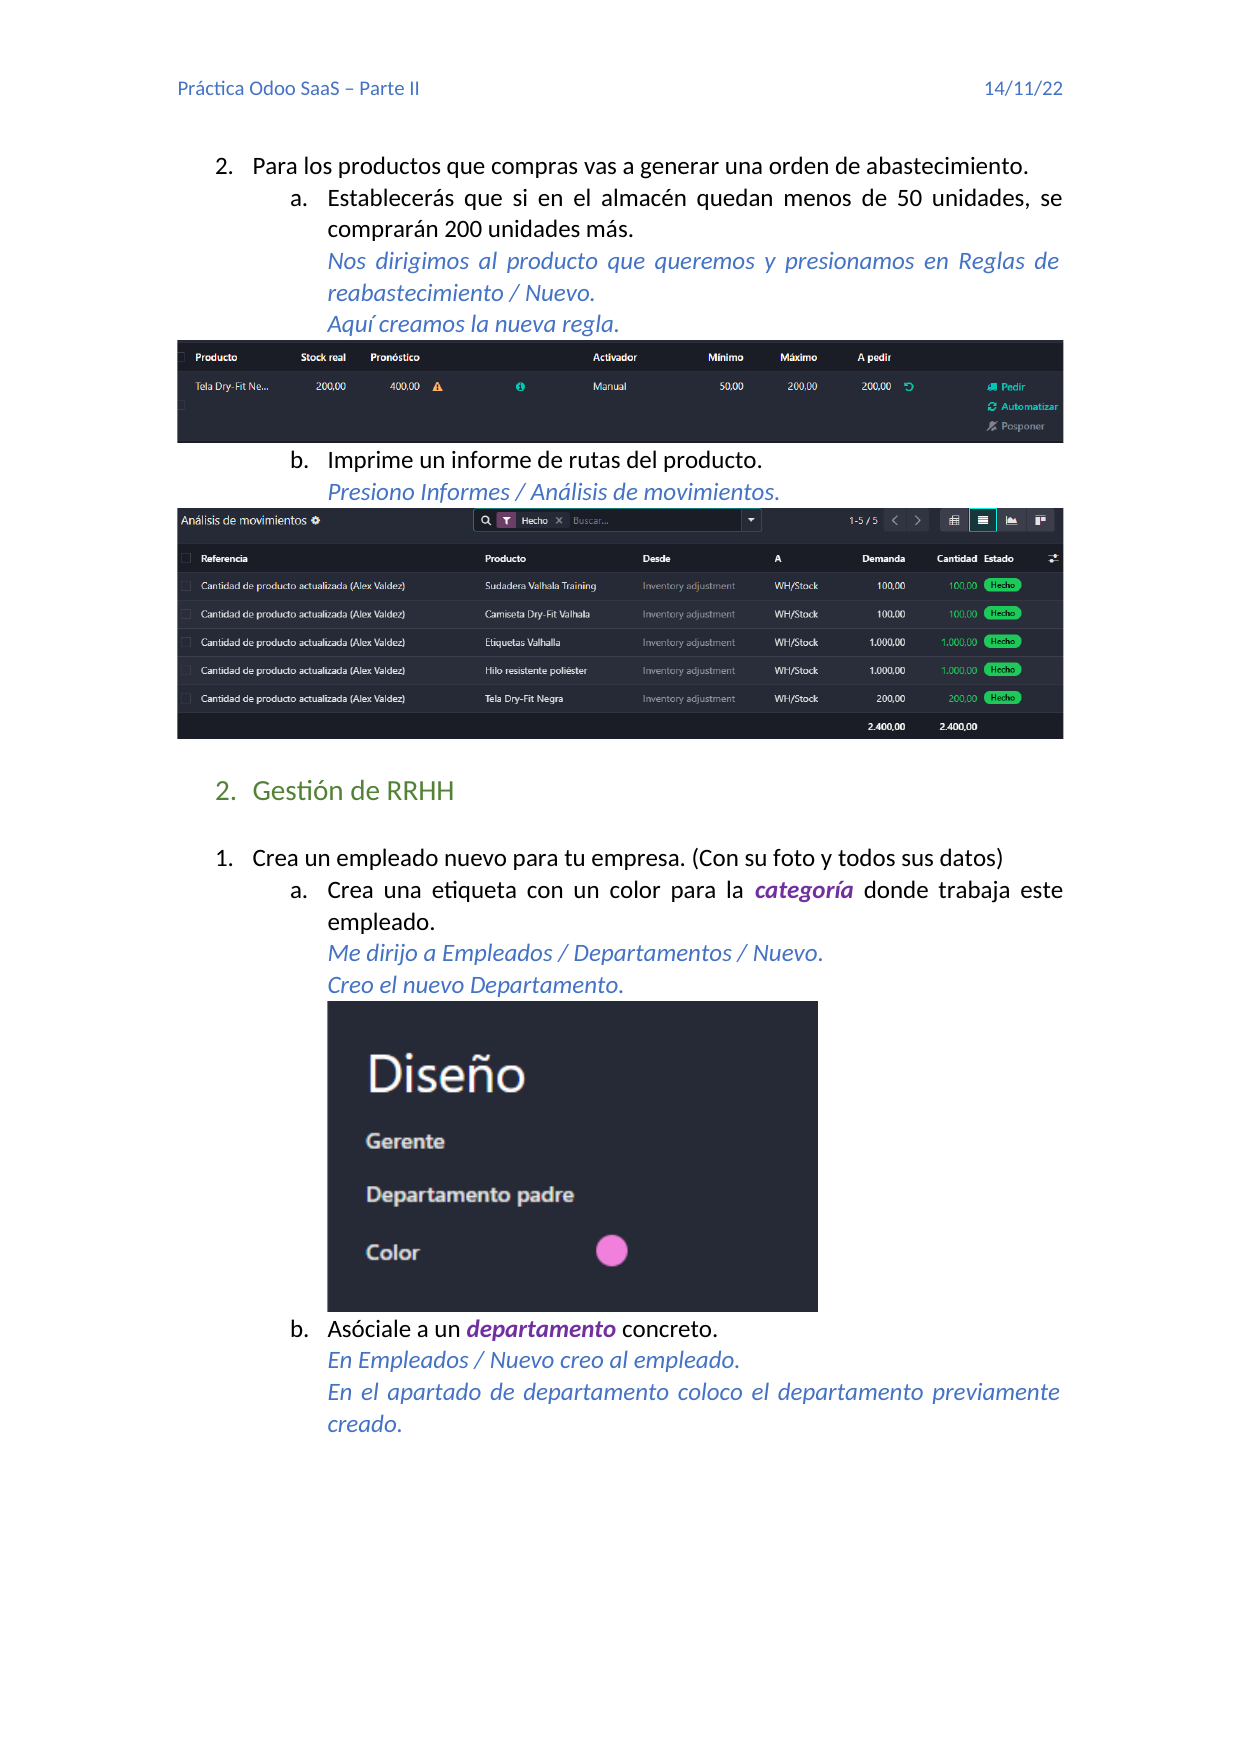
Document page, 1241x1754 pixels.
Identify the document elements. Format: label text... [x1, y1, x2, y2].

list Establecerás que si en el almacén quedan menos de 50 unidades, se comprarán 200 unidades más. [290, 182, 1063, 244]
list Presiono Informes / Análisis de movimientos. [327, 476, 1063, 507]
list Aquí creamos la nueva regla. [327, 308, 1063, 339]
list Crea una etiqueta con un color para la categoría donde trabaja este empleado. [290, 874, 1063, 936]
list Crea un empleado nuevo para tu empresa. (Con su foto y todos sus datos) [215, 843, 1063, 873]
list Imprime un informe de rutas del producto. [290, 444, 1063, 475]
list En Empleados / Nuevo creo al empleado. [327, 1345, 1063, 1375]
list Asóciale a un departamento concreto. [290, 1313, 1063, 1343]
picture [177, 508, 1064, 739]
picture [177, 340, 1064, 443]
subtitle Gestión de RRHH [215, 772, 1063, 808]
list Creo el nuevo Departamento. [327, 969, 1063, 1000]
list En el apartado de departamento coloco el departamento previamente creado. [327, 1376, 1063, 1438]
picture [327, 1001, 818, 1312]
list Nos dirigimos al producto que queremos y presionamos en Reglas de reabastecimiento / Nuevo. [327, 245, 1063, 307]
list Me dirijo a Empleados / Departamentos / Nuevo. [327, 938, 1063, 968]
list Para los productos que compras vas a generar una orden de abastecimiento. [215, 150, 1063, 181]
